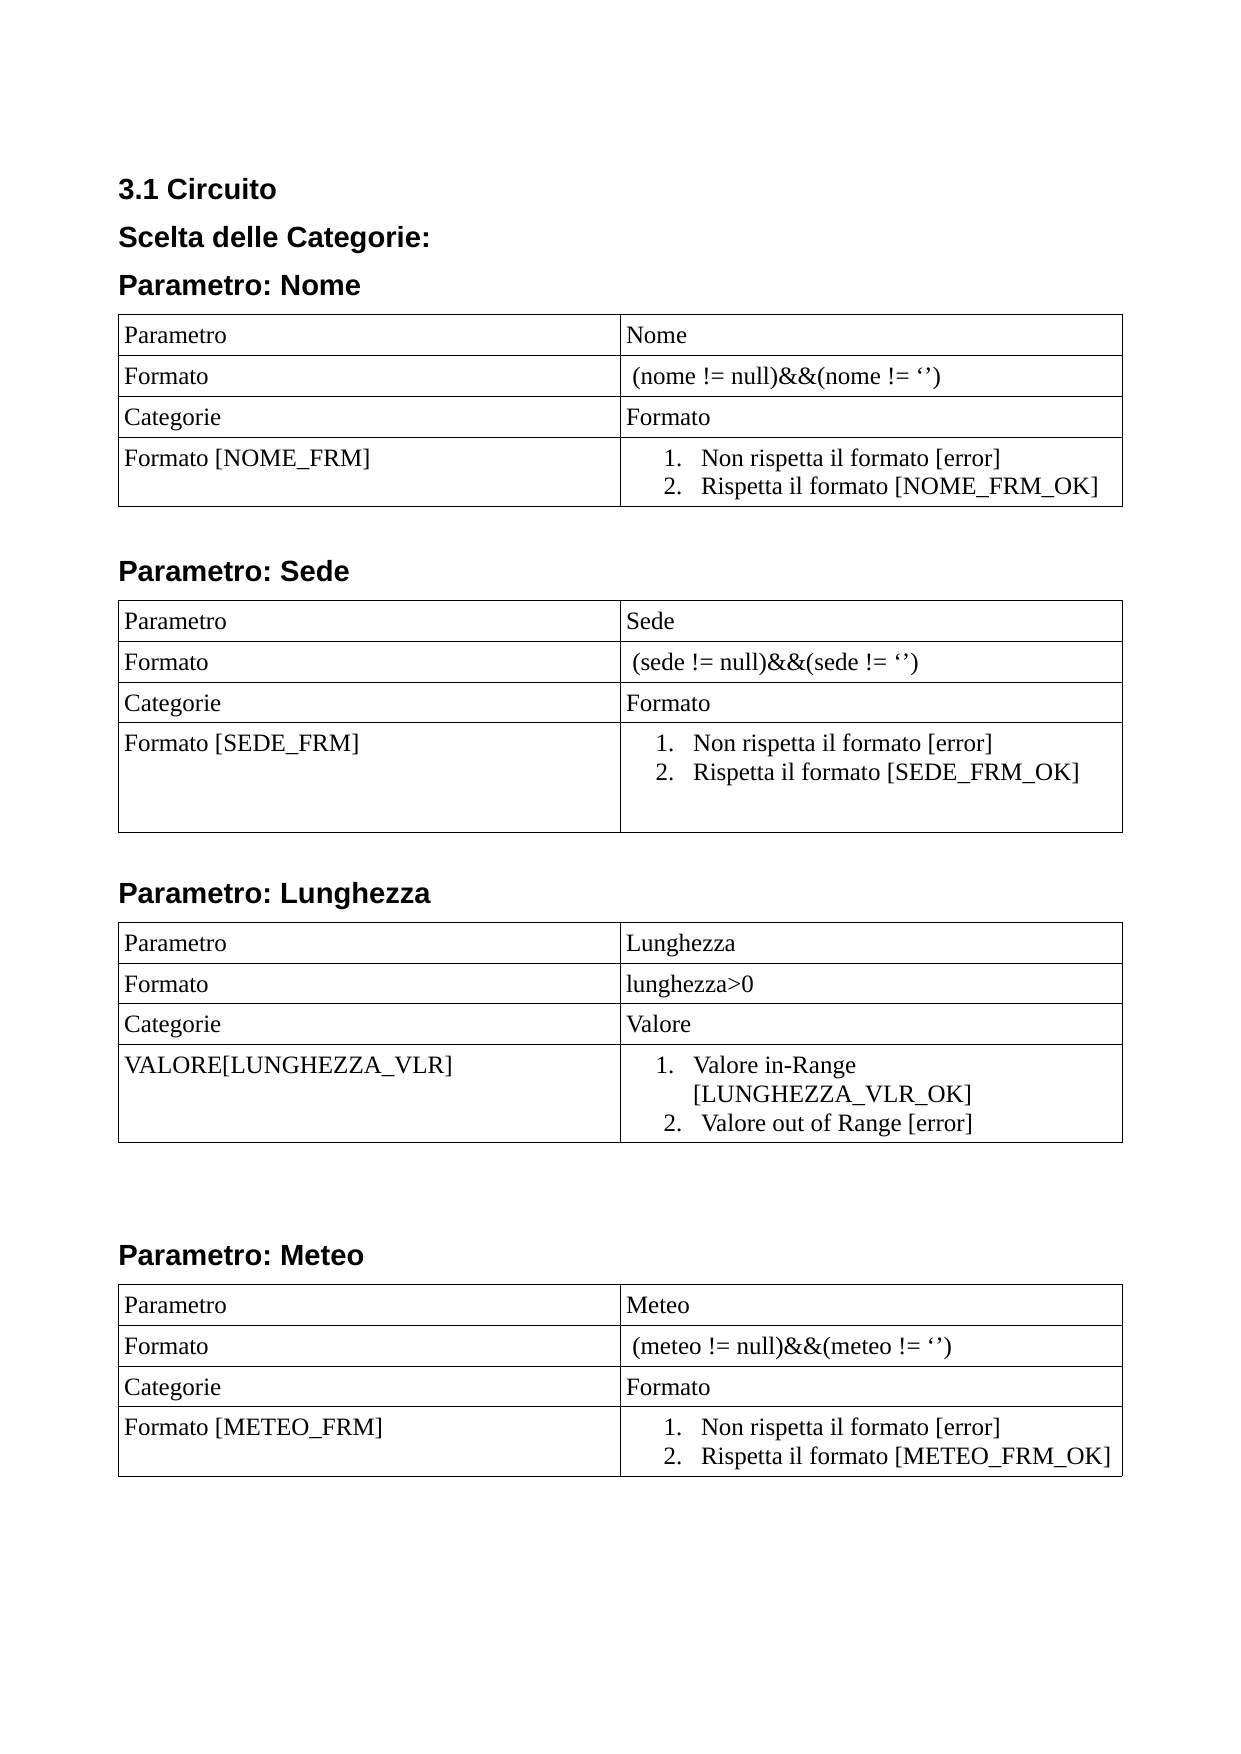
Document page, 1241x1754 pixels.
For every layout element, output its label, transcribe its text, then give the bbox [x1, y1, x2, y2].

subtitle Parametro: Sede [118, 554, 1122, 588]
table_cell [119, 792, 620, 832]
table_cell Formato [SEDE_FRM] [119, 723, 620, 792]
table_cell Non rispetta il formato [error] Rispetta il formato [SEDE_FRM_OK] [621, 723, 1122, 792]
table_cell Valore in-Range [LUNGHEZZA_VLR_OK] Valore out of Range [error] [621, 1045, 1122, 1142]
table_cell Formato [119, 1326, 620, 1366]
table_cell Categorie [119, 683, 620, 722]
table_cell Formato [119, 356, 620, 396]
table_cell VALORE[LUNGHEZZA_VLR] [119, 1045, 620, 1142]
table_cell Formato [621, 397, 1122, 436]
subtitle Parametro: Meteo [118, 1238, 1122, 1272]
table_cell Formato [119, 642, 620, 682]
table_cell Categorie [119, 1367, 620, 1406]
table_cell Formato [NOME_FRM] [119, 438, 620, 506]
table_header Lunghezza [621, 923, 1122, 963]
table_cell (nome != null)&&(nome != ‘’) [621, 356, 1122, 396]
subtitle Scelta delle Categorie: [118, 220, 1122, 254]
table_header Parametro [119, 601, 620, 641]
table_header Parametro [119, 923, 620, 963]
table_cell Formato [119, 964, 620, 1003]
table_cell Formato [621, 683, 1122, 722]
table_header Nome [621, 315, 1122, 355]
table_header Sede [621, 601, 1122, 641]
table_cell lunghezza>0 [621, 964, 1122, 1003]
table_cell (meteo != null)&&(meteo != ‘’) [621, 1326, 1122, 1366]
table_cell [621, 792, 1122, 832]
subtitle Parametro: Nome [118, 268, 1122, 302]
subtitle Parametro: Lunghezza [118, 876, 1122, 909]
table_cell Categorie [119, 397, 620, 436]
table_cell (sede != null)&&(sede != ‘’) [621, 642, 1122, 682]
table_cell Formato [METEO_FRM] [119, 1407, 620, 1476]
table_header Parametro [119, 315, 620, 355]
table_cell Formato [621, 1367, 1122, 1406]
table_cell Valore [621, 1004, 1122, 1044]
table_header Parametro [119, 1285, 620, 1325]
table_cell Non rispetta il formato [error] Rispetta il formato [NOME_FRM_OK] [621, 438, 1122, 506]
subtitle 3.1 Circuito [118, 172, 1122, 206]
table_header Meteo [621, 1285, 1122, 1325]
table_cell Non rispetta il formato [error] Rispetta il formato [METEO_FRM_OK] [621, 1407, 1122, 1476]
table_cell Categorie [119, 1004, 620, 1044]
